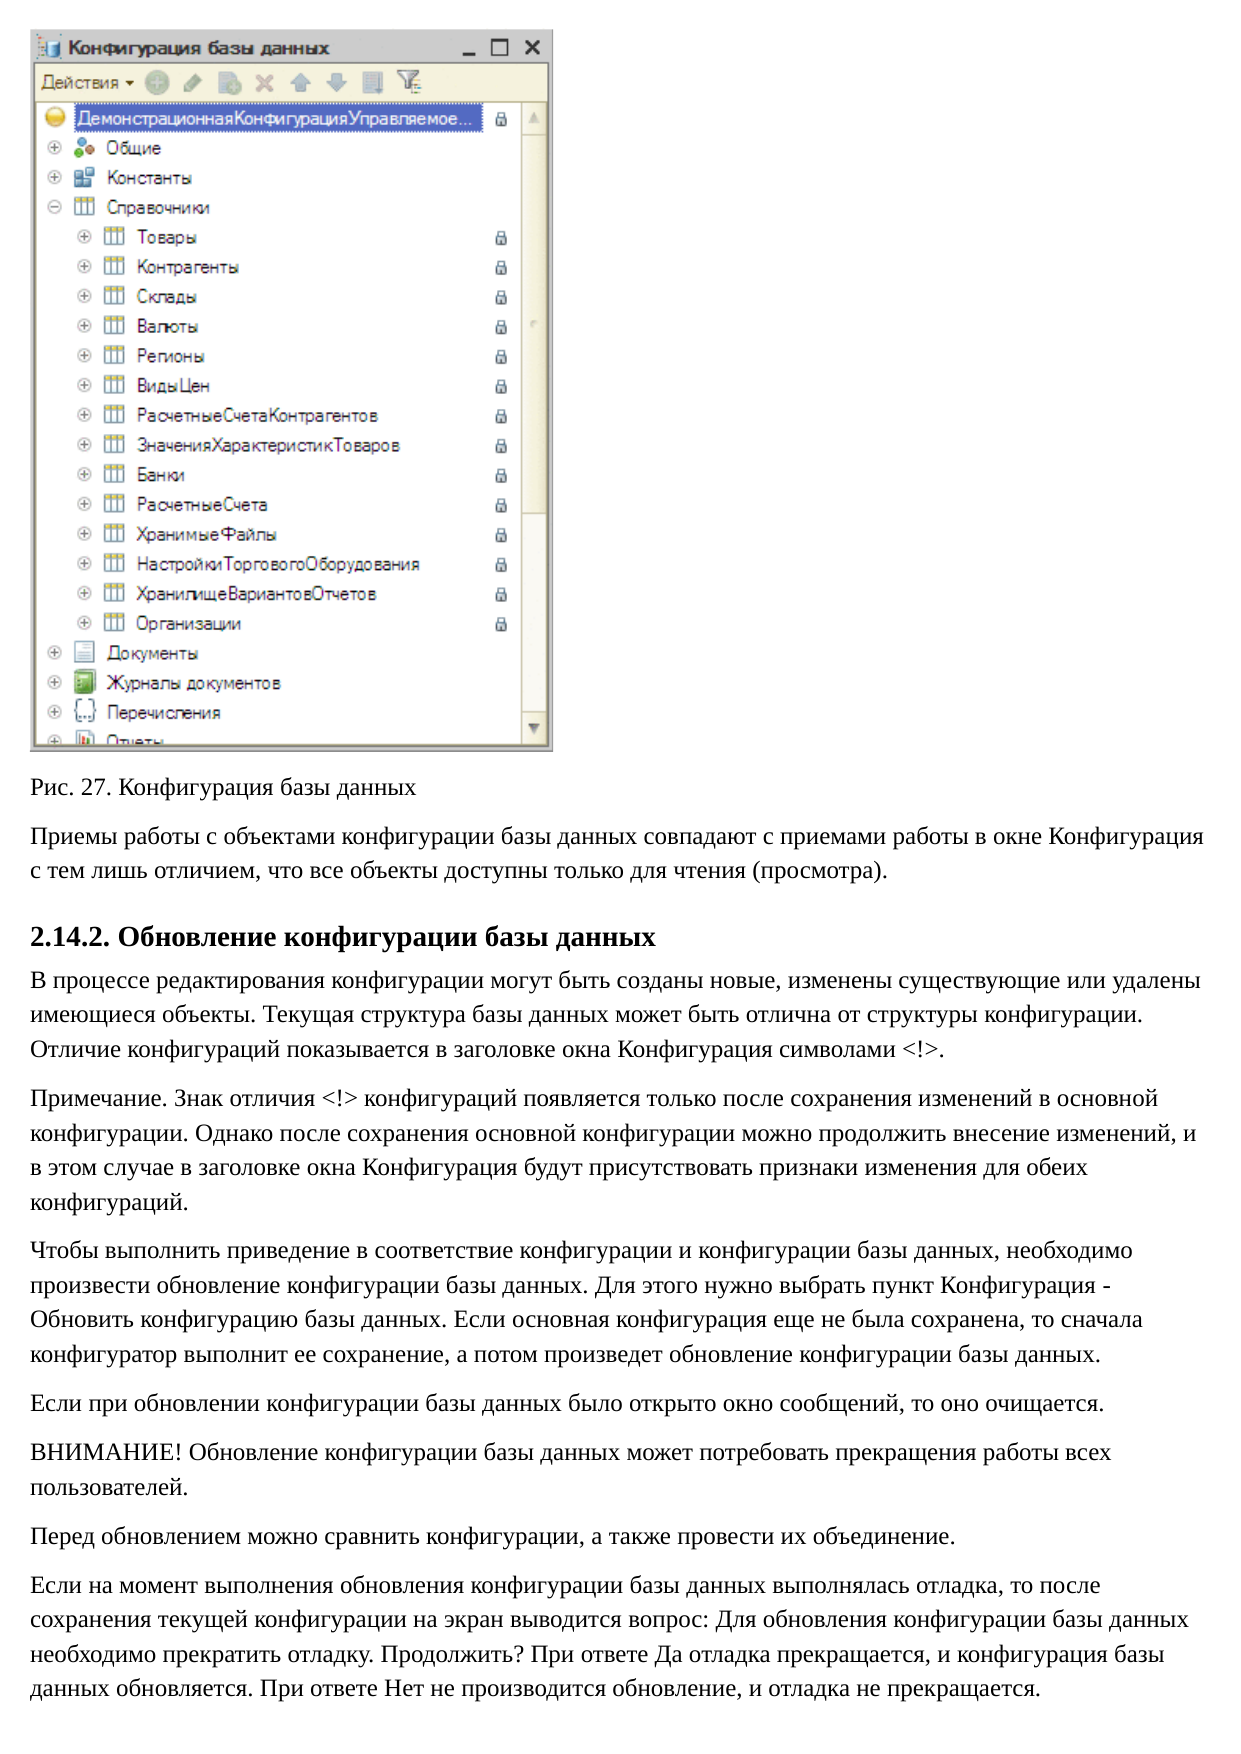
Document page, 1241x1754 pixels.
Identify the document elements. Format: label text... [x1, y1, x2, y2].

text Перед обновлением можно сравнить конфигурации, а также провести их объединение. [30, 1521, 1211, 1549]
text Если при обновлении конфигурации базы данных было открыто окно сообщений, то оно очищается. [30, 1388, 1211, 1417]
text Если на момент выполнения обновления конфигурации базы данных выполнялась отладка, то после сохранения текущей конфигурации на экран выводится вопрос: Для обновления конфигурации базы данных необходимо прекратить отладку. Продолжить? При ответе Да отладка прекращается, и конфигурация базы данных обновляется. При ответе Нет не производится обновление, и отладка не прекращается. [30, 1570, 1211, 1702]
text Чтобы выполнить приведение в соответствие конфигурации и конфигурации базы данных, необходимо произвести обновление конфигурации базы данных. Для этого нужно выбрать пункт Конфигурация ‑ Обновить конфигурацию базы данных. Если основная конфигурация еще не была сохранена, то сначала конфигуратор выполнит ее сохранение, а потом произведет обновление конфигурации базы данных. [30, 1236, 1211, 1368]
text ВНИМАНИЕ! Обновление конфигурации базы данных может потребовать прекращения работы всех пользователей. [30, 1437, 1211, 1500]
text В процессе редактирования конфигурации могут быть созданы новые, изменены существующие или удалены имеющиеся объекты. Текущая структура базы данных может быть отлична от структуры конфигурации. Отличие конфигураций показывается в заголовке окна Конфигурация символами <!>. [30, 965, 1211, 1063]
text Рис. 27. Конфигурация базы данных [30, 772, 1211, 801]
text Приемы работы с объектами конфигурации базы данных совпадают с приемами работы в окне Конфигурация с тем лишь отличием, что все объекты доступны только для чтения (просмотра). [30, 821, 1211, 884]
picture [29, 28, 554, 752]
text Примечание. Знак отличия <!> конфигураций появляется только после сохранения изменений в основной конфигурации. Однако после сохранения основной конфигурации можно продолжить внесение изменений, и в этом случае в заголовке окна Конфигурация будут присутствовать признаки изменения для обеих конфигураций. [30, 1083, 1211, 1215]
subtitle 2.14.2. Обновление конфигурации базы данных [30, 919, 1211, 953]
